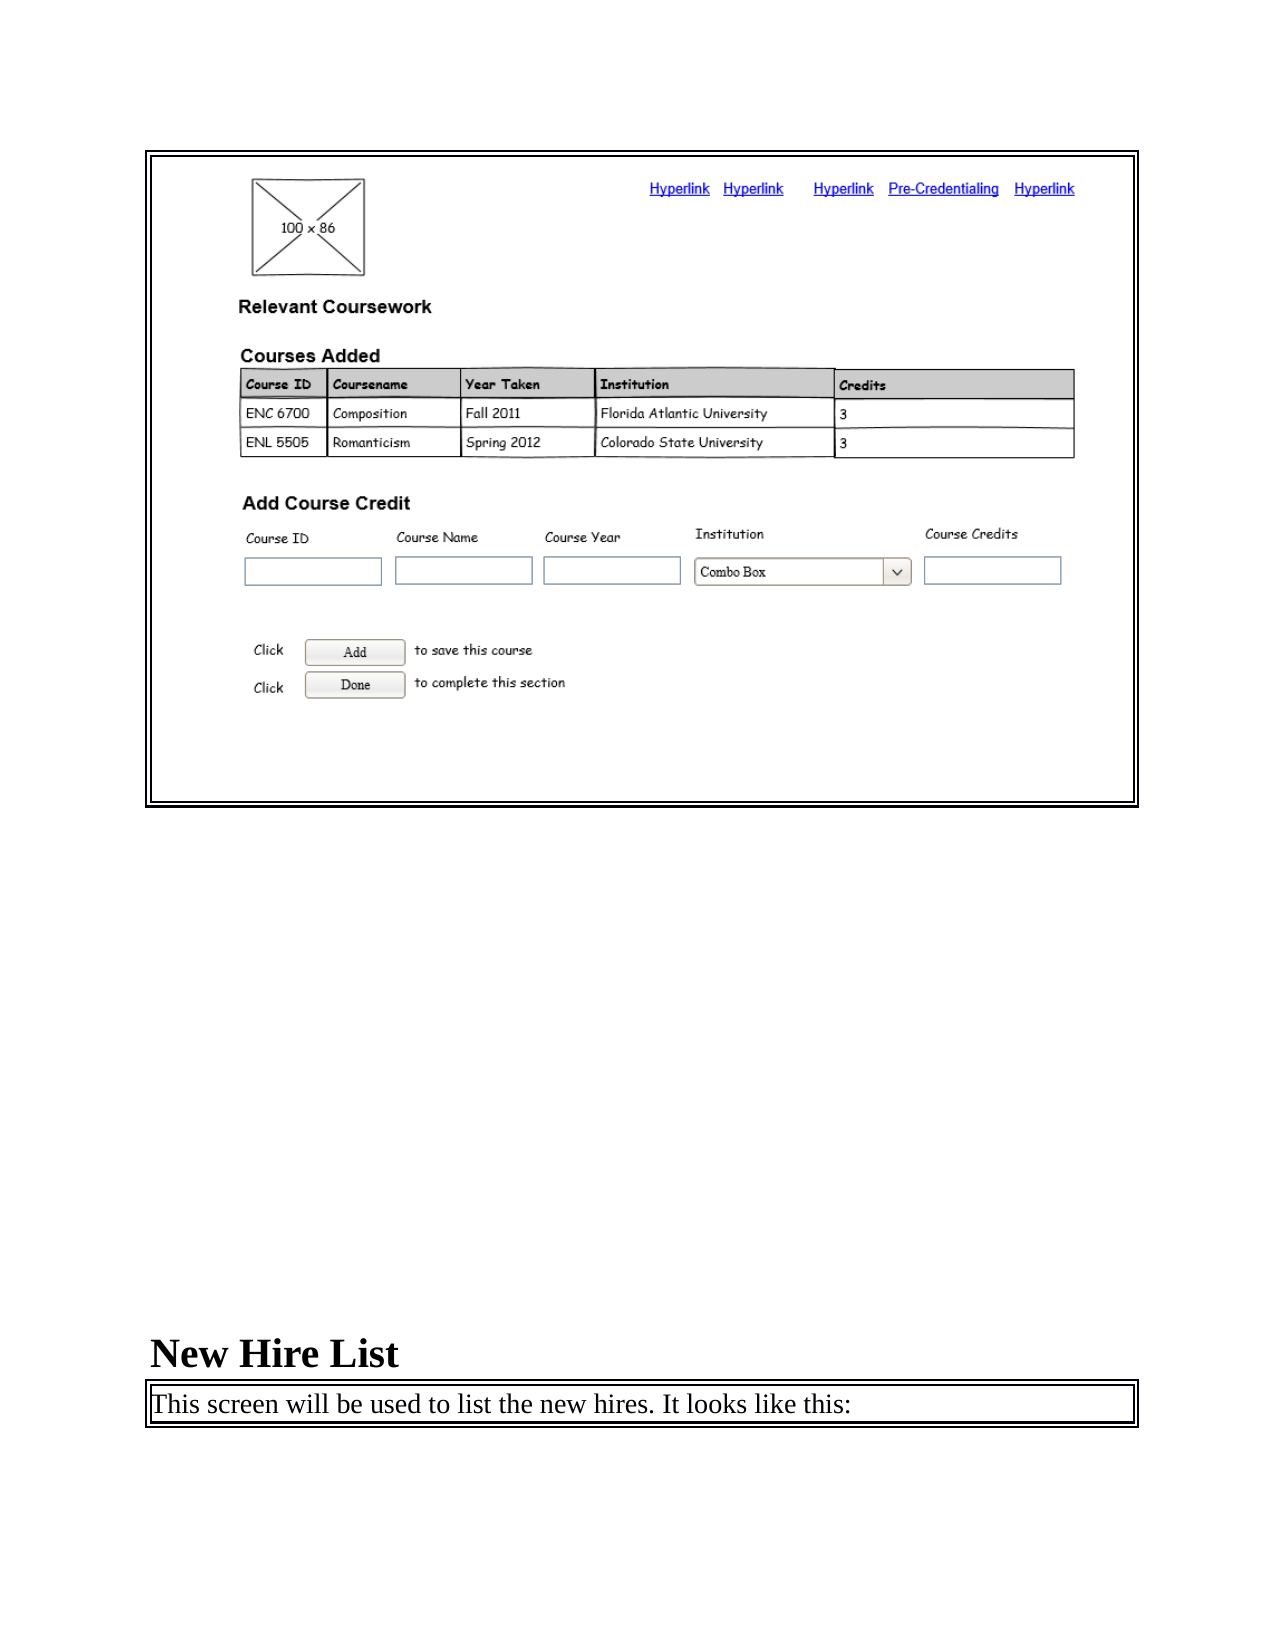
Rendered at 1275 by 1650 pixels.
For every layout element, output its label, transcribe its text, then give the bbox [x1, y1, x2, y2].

table_header [149, 152, 1136, 801]
table_header This screen will be used to list the new hires. It looks like this: [149, 1381, 1136, 1421]
picture [150, 158, 1125, 800]
text New Hire List [150, 1328, 1125, 1376]
